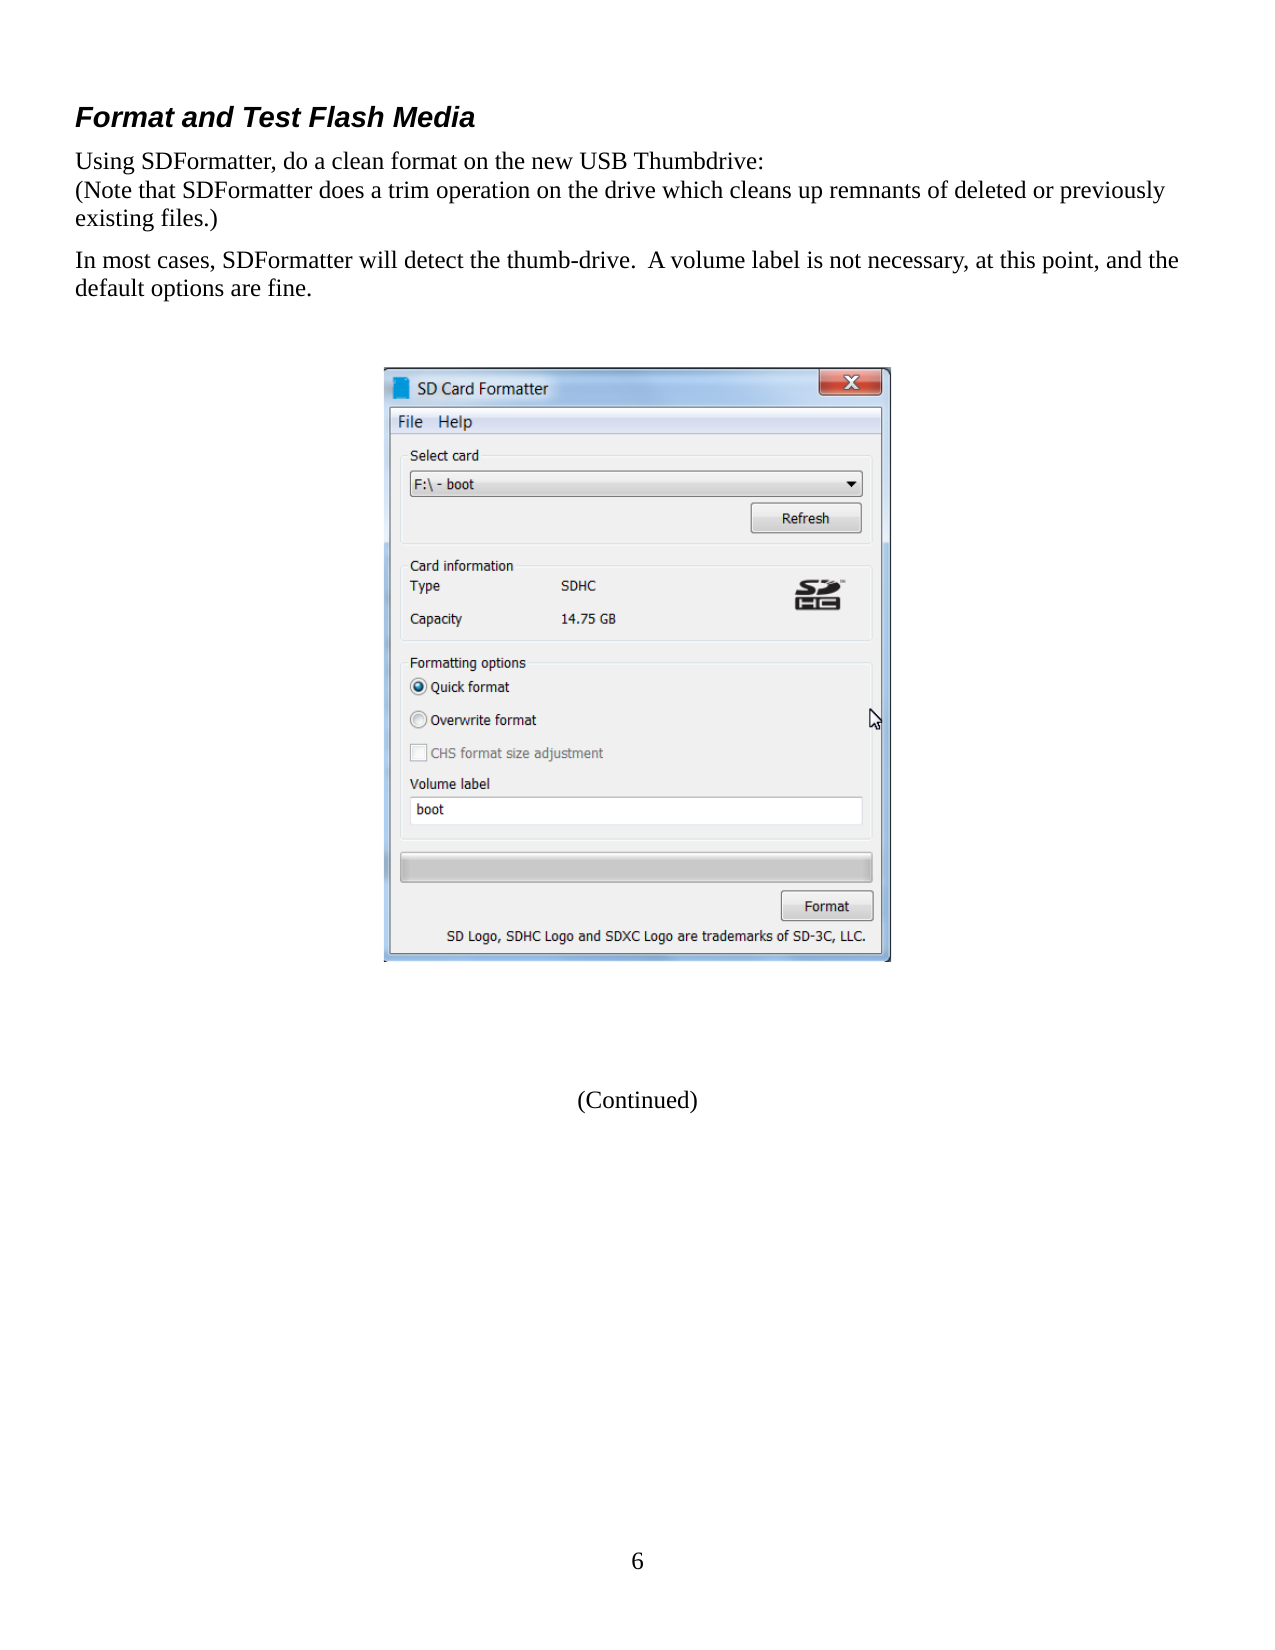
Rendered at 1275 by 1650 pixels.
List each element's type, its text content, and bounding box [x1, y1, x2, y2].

text Using SDFormatter, do a clean format on the new USB Thumbdrive: (Note that SDFormatter does a trim operation on the drive which cleans up remnants of deleted or previously existing files.) [75, 146, 1200, 232]
picture [383, 367, 892, 962]
subtitle Format and Test Flash Media [75, 100, 1200, 133]
text (Continued) [75, 1085, 1200, 1114]
text In most cases, SDFormatter will detect the thumb-drive. A volume label is not necessary, at this point, and the default options are fine. [75, 245, 1200, 302]
